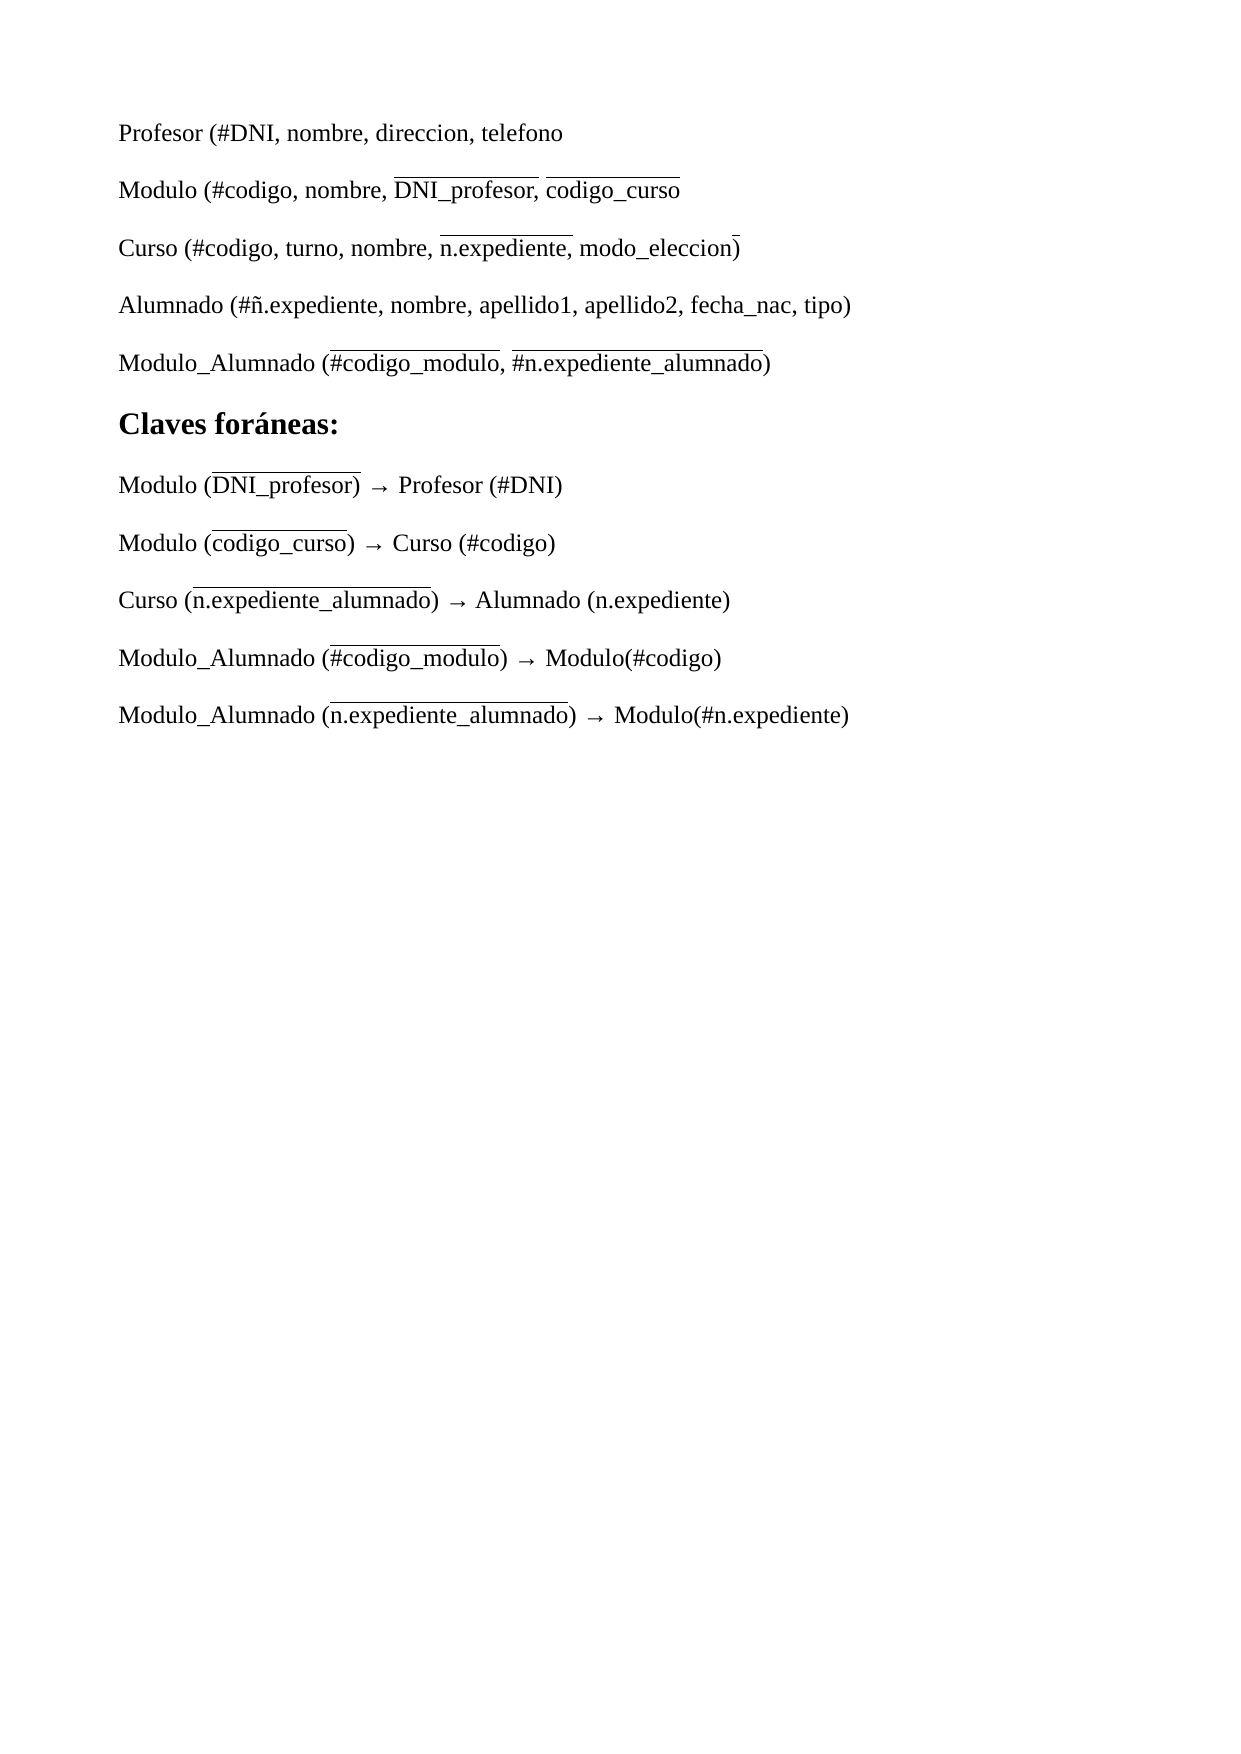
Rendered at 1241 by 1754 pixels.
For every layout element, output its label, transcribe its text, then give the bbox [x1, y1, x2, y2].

text Curso (n.expediente_alumnado) → Alumnado (n.expediente) [118, 585, 1122, 614]
text Curso (#codigo, turno, nombre, n.expediente, modo_eleccion) [118, 233, 1122, 262]
text Modulo (codigo_curso) → Curso (#codigo) [118, 528, 1122, 557]
text Claves foráneas: [118, 406, 1122, 442]
text Modulo (DNI_profesor) → Profesor (#DNI) [118, 470, 1122, 499]
text Alumnado (#ñ.expediente, nombre, apellido1, apellido2, fecha_nac, tipo) [118, 291, 1122, 319]
text Modulo_Alumnado (#codigo_modulo) → Modulo(#codigo) [118, 643, 1122, 672]
text Modulo_Alumnado (n.expediente_alumnado) → Modulo(#n.expediente) [118, 700, 1122, 729]
text Modulo_Alumnado (#codigo_modulo, #n.expediente_alumnado) [118, 348, 1122, 377]
text Modulo (#codigo, nombre, DNI_profesor, codigo_curso [118, 176, 1122, 204]
text Profesor (#DNI, nombre, direccion, telefono [118, 118, 1122, 147]
